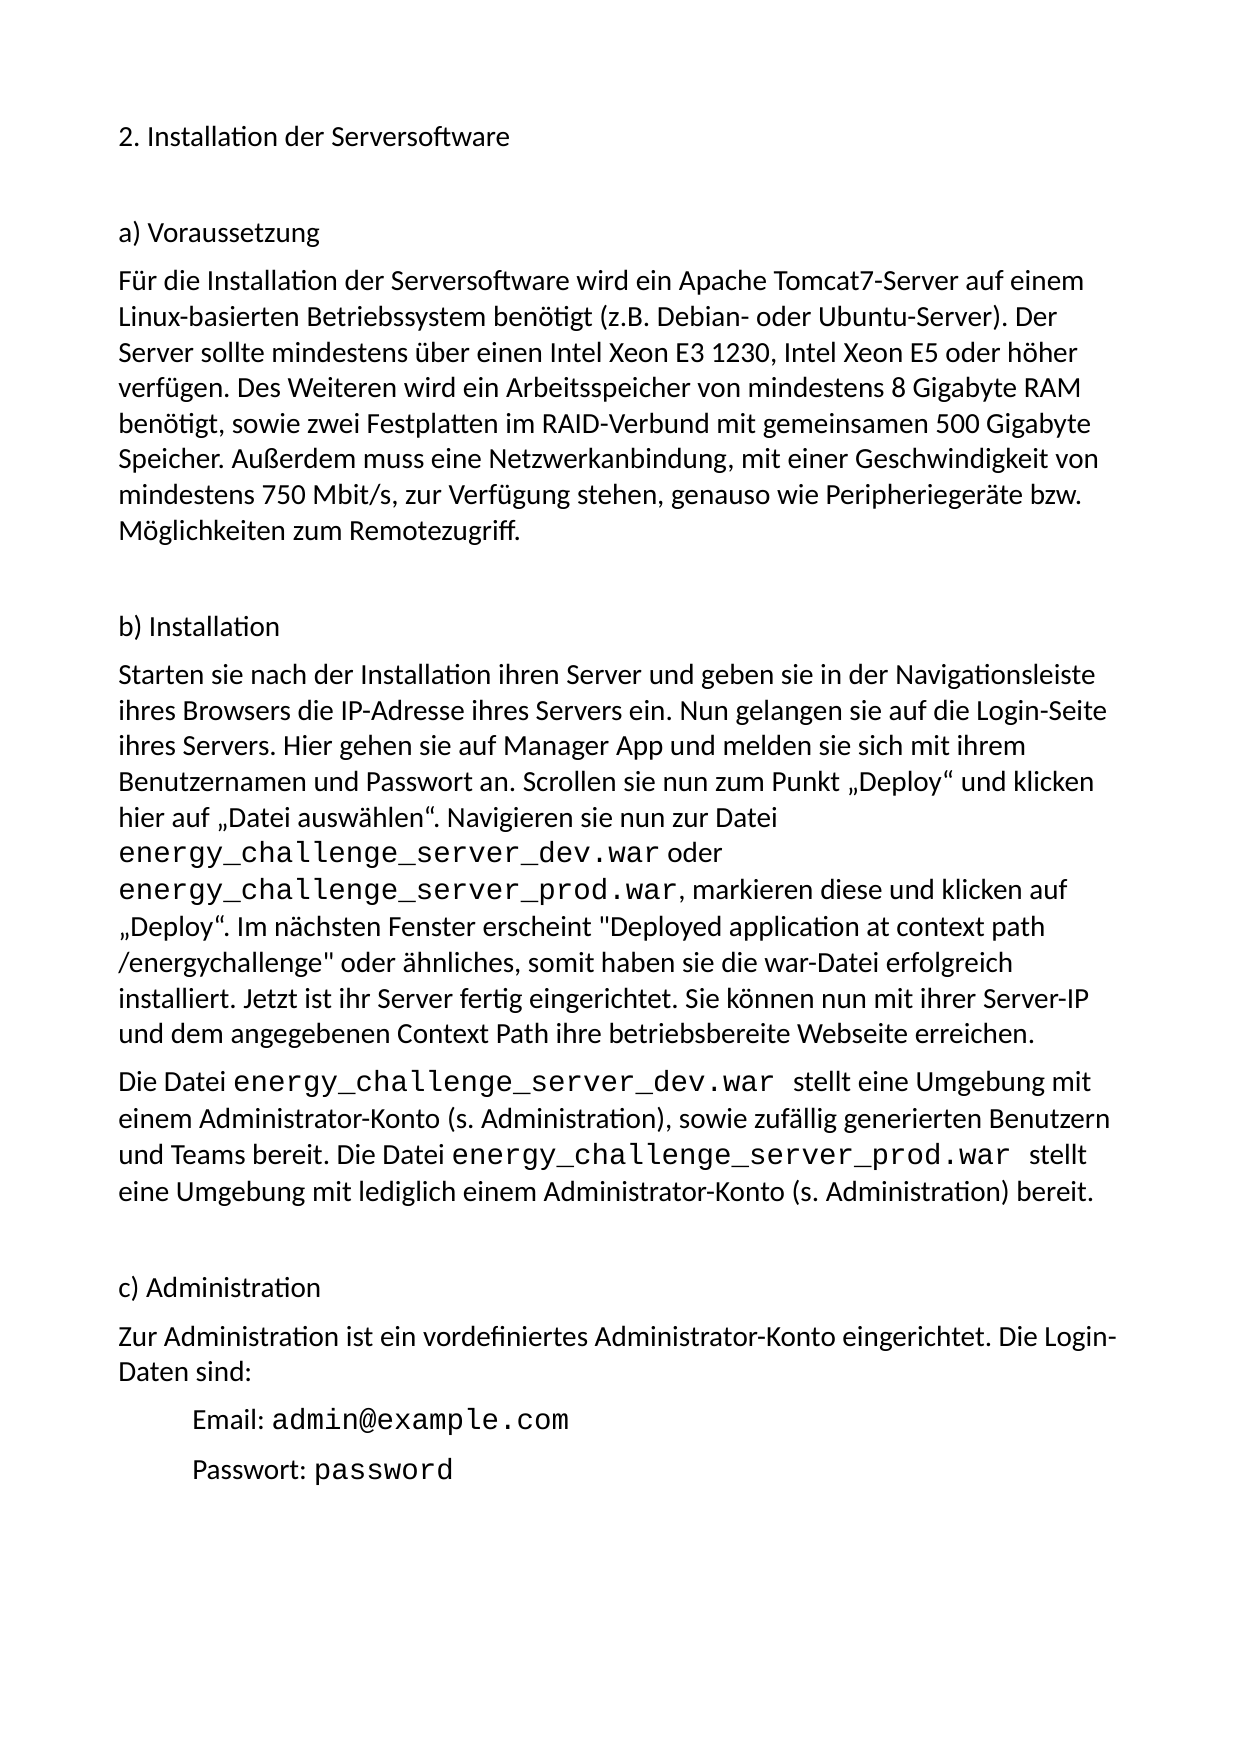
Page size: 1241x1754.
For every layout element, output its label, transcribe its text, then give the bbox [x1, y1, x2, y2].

text Für die Installation der Serversoftware wird ein Apache Tomcat7-Server auf einem Linux-basierten Betriebssystem benötigt (z.B. Debian- oder Ubuntu-Server). Der Server sollte mindestens über einen Intel Xeon E3 1230, Intel Xeon E5 oder höher verfügen. Des Weiteren wird ein Arbeitsspeicher von mindestens 8 Gigabyte RAM benötigt, sowie zwei Festplatten im RAID-Verbund mit gemeinsamen 500 Gigabyte Speicher. Außerdem muss eine Netzwerkanbindung, mit einer Geschwindigkeit von mindestens 750 Mbit/s, zur Verfügung stehen, genauso wie Peripheriegeräte bzw. Möglichkeiten zum Remotezugriff. [118, 262, 1122, 547]
text 2. Installation der Serversoftware [118, 118, 1122, 154]
text Die Datei energy_challenge_server_dev.war stellt eine Umgebung mit einem Administrator-Konto (s. Administration), sowie zufällig generierten Benutzern und Teams bereit. Die Datei energy_challenge_server_prod.war stellt eine Umgebung mit lediglich einem Administrator-Konto (s. Administration) bereit. [118, 1063, 1122, 1209]
text Starten sie nach der Installation ihren Server und geben sie in der Navigationsleiste ihres Browsers die IP-Adresse ihres Servers ein. Nun gelangen sie auf die Login-Seite ihres Servers. Hier gehen sie auf Manager App und melden sie sich mit ihrem Benutzernamen und Passwort an. Scrollen sie nun zum Punkt „Deploy“ und klicken hier auf „Datei auswählen“. Navigieren sie nun zur Datei energy_challenge_server_dev.war oder energy_challenge_server_prod.war, markieren diese und klicken auf „Deploy“. Im nächsten Fenster erscheint "Deployed application at context path /energychallenge" oder ähnliches, somit haben sie die war-Datei erfolgreich installiert. Jetzt ist ihr Server fertig eingerichtet. Sie können nun mit ihrer Server-IP und dem angegebenen Context Path ihre betriebsbereite Webseite erreichen. [118, 656, 1122, 1051]
text Passwort: password [118, 1451, 1122, 1488]
text Email: admin@example.com [118, 1401, 1122, 1438]
text b) Installation [118, 608, 1122, 644]
text a) Voraussetzung [118, 214, 1122, 250]
text c) Administration [118, 1269, 1122, 1305]
text Zur Administration ist ein vordefiniertes Administrator-Konto eingerichtet. Die Login-Daten sind: [118, 1318, 1122, 1389]
